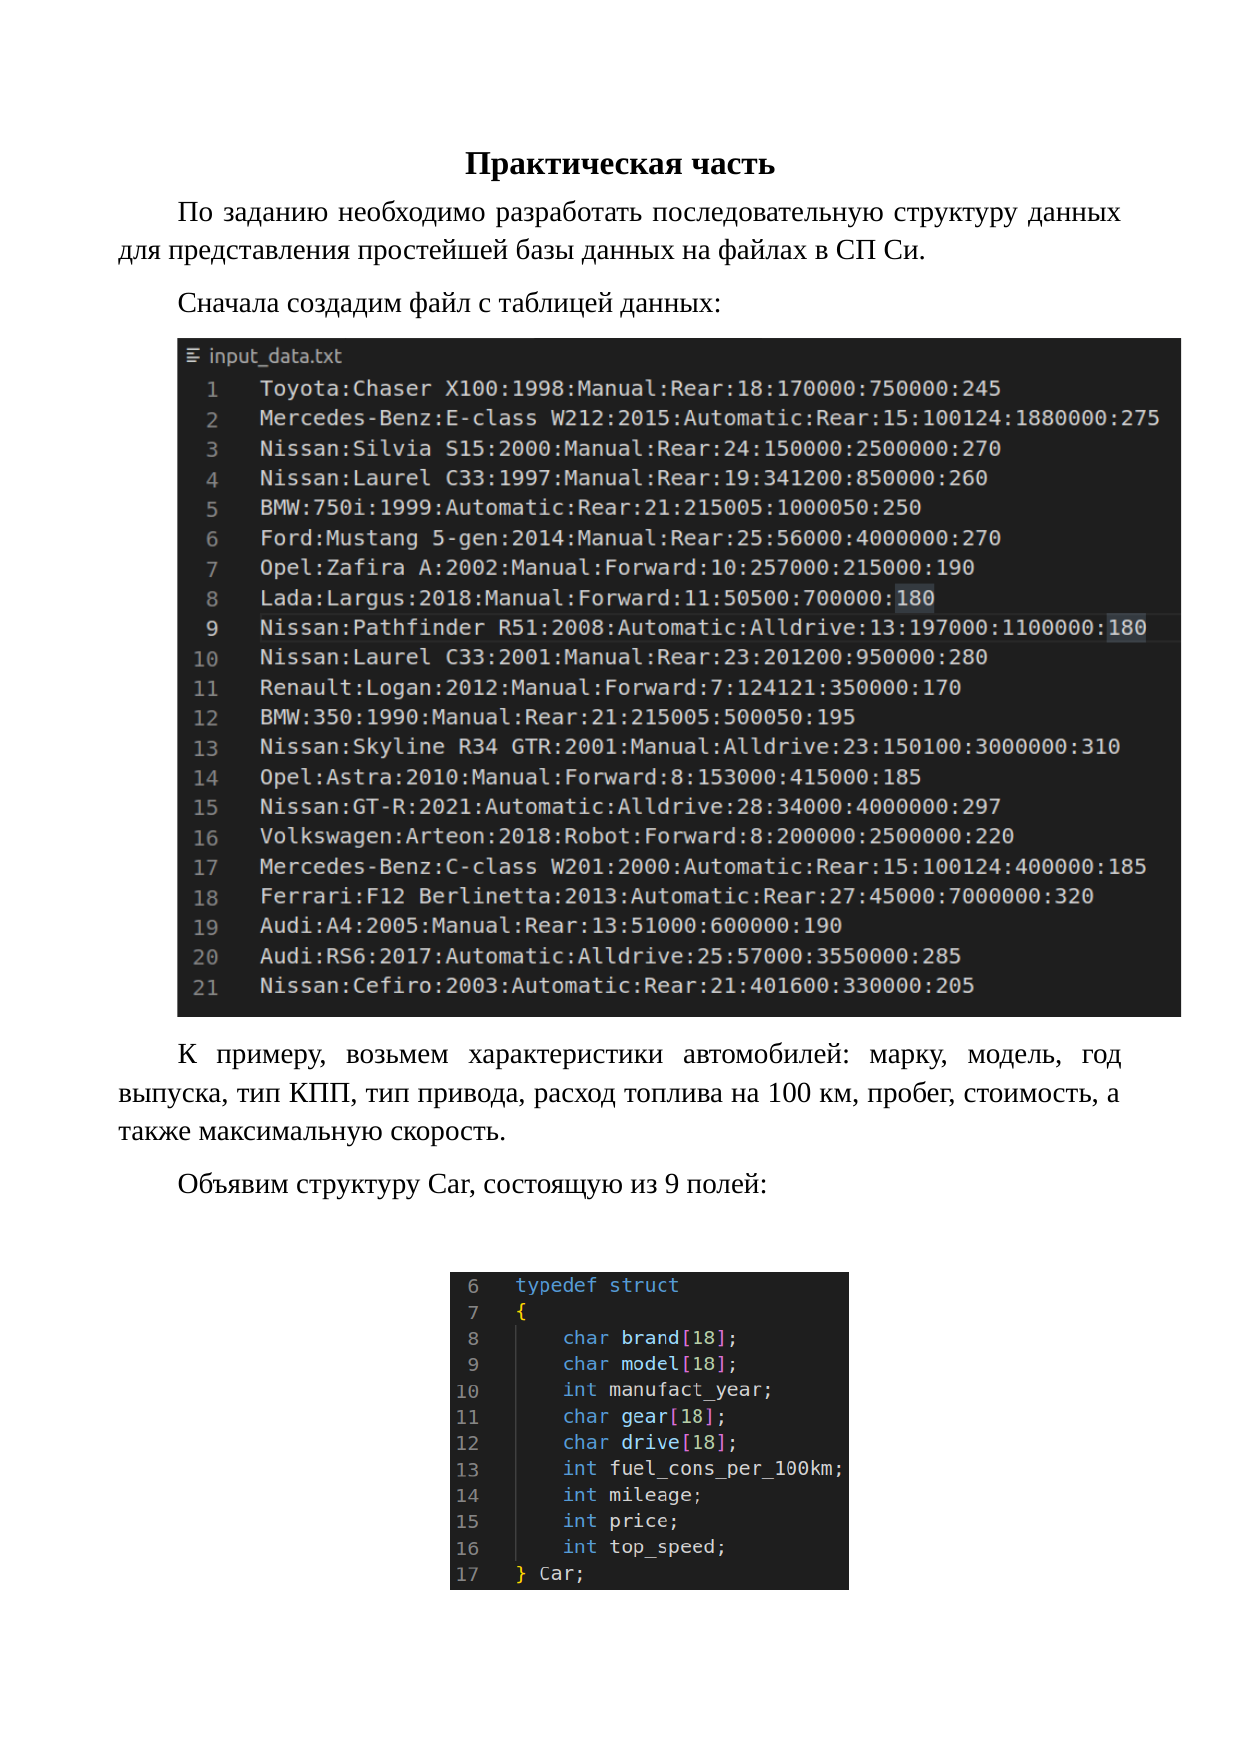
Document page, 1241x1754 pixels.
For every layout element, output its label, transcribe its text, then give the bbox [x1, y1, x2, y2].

subtitle Практическая часть [118, 143, 1122, 181]
text По заданию необходимо разработать последовательную структуру данных для представления простейшей базы данных на файлах в СП Си. [118, 194, 1122, 266]
picture [177, 338, 1182, 1017]
picture [450, 1272, 849, 1590]
text Объявим структуру Car, состоящую из 9 полей: [118, 1167, 1122, 1200]
text Сначала создадим файл с таблицей данных: [118, 286, 1122, 319]
text К примеру, возьмем характеристики автомобилей: марку, модель, год выпуска, тип КПП, тип привода, расход топлива на 100 км, пробег, стоимость, а также максимальную скорость. [118, 1036, 1122, 1147]
